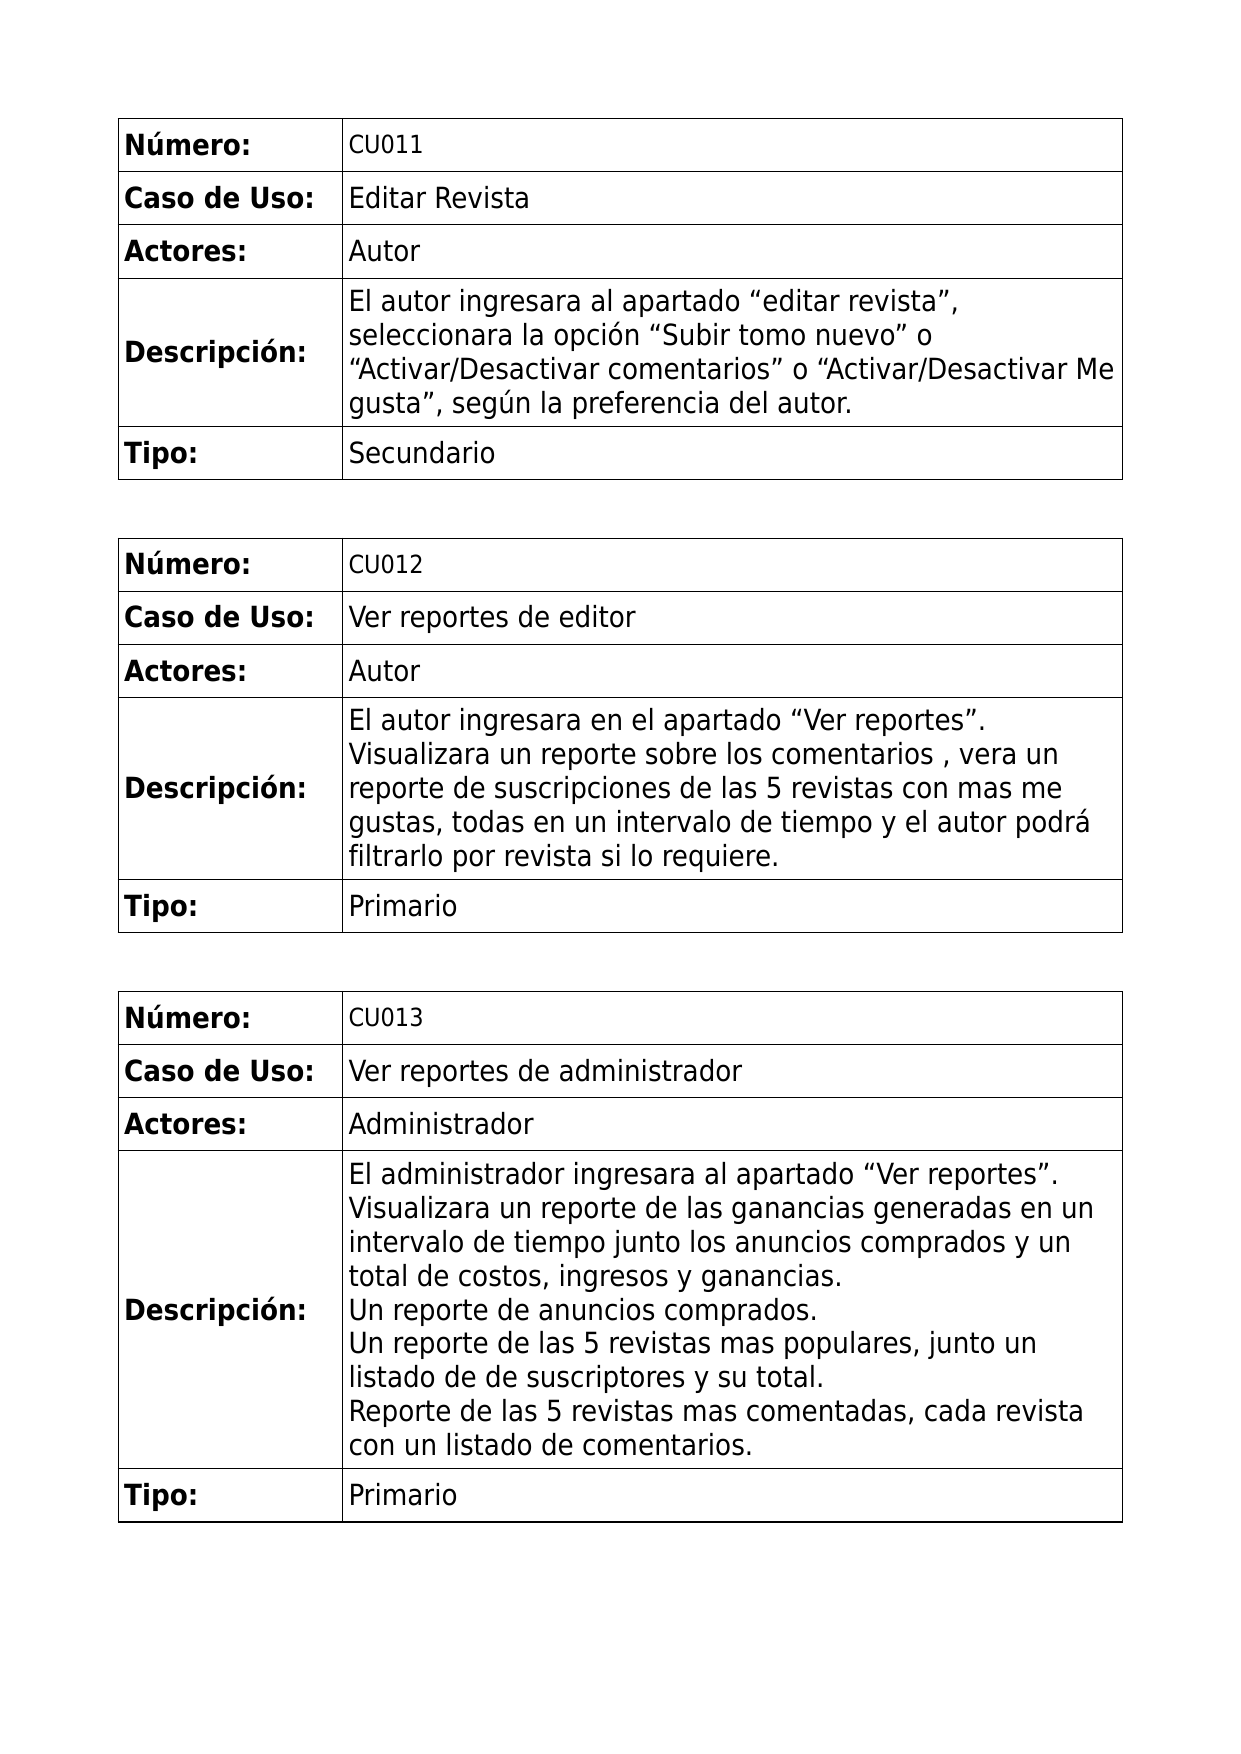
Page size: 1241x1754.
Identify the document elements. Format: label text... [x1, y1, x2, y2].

table_cell Tipo: [119, 427, 342, 479]
table_cell Primario [343, 880, 1122, 932]
table_cell Primario [343, 1469, 1122, 1521]
table_cell Descripción: [119, 1151, 342, 1468]
table_cell El autor ingresara al apartado “editar revista”, seleccionara la opción “Subir tomo nuevo” o “Activar/Desactivar comentarios” o “Activar/Desactivar Me gusta”, según la preferencia del autor. [343, 279, 1122, 426]
table_header Número: [119, 119, 342, 171]
table_cell Ver reportes de administrador [343, 1045, 1122, 1097]
table_cell Tipo: [119, 1469, 342, 1521]
table_cell Actores: [119, 1098, 342, 1150]
table_header CU011 [343, 119, 1122, 171]
table_cell Actores: [119, 645, 342, 697]
table_cell Autor [343, 645, 1122, 697]
table_header Número: [119, 992, 342, 1044]
table_cell Ver reportes de editor [343, 592, 1122, 644]
table_cell Caso de Uso: [119, 1045, 342, 1097]
table_header CU013 [343, 992, 1122, 1044]
table_header CU012 [343, 539, 1122, 591]
table_cell Secundario [343, 427, 1122, 479]
table_cell El autor ingresara en el apartado “Ver reportes”. Visualizara un reporte sobre los comentarios , vera un reporte de suscripciones de las 5 revistas con mas me gustas, todas en un intervalo de tiempo y el autor podrá filtrarlo por revista si lo requiere. [343, 698, 1122, 879]
table_cell Descripción: [119, 279, 342, 426]
table_cell Caso de Uso: [119, 592, 342, 644]
table_cell El administrador ingresara al apartado “Ver reportes”. Visualizara un reporte de las ganancias generadas en un intervalo de tiempo junto los anuncios comprados y un total de costos, ingresos y ganancias. Un reporte de anuncios comprados. Un reporte de las 5 revistas mas populares, junto un listado de de suscriptores y su total. Reporte de las 5 revistas mas comentadas, cada revista con un listado de comentarios. [343, 1151, 1122, 1468]
table_cell Tipo: [119, 880, 342, 932]
table_cell Autor [343, 225, 1122, 277]
table_cell Administrador [343, 1098, 1122, 1150]
table_cell Descripción: [119, 698, 342, 879]
table_cell Caso de Uso: [119, 172, 342, 224]
table_cell Actores: [119, 225, 342, 277]
table_header Número: [119, 539, 342, 591]
table_cell Editar Revista [343, 172, 1122, 224]
